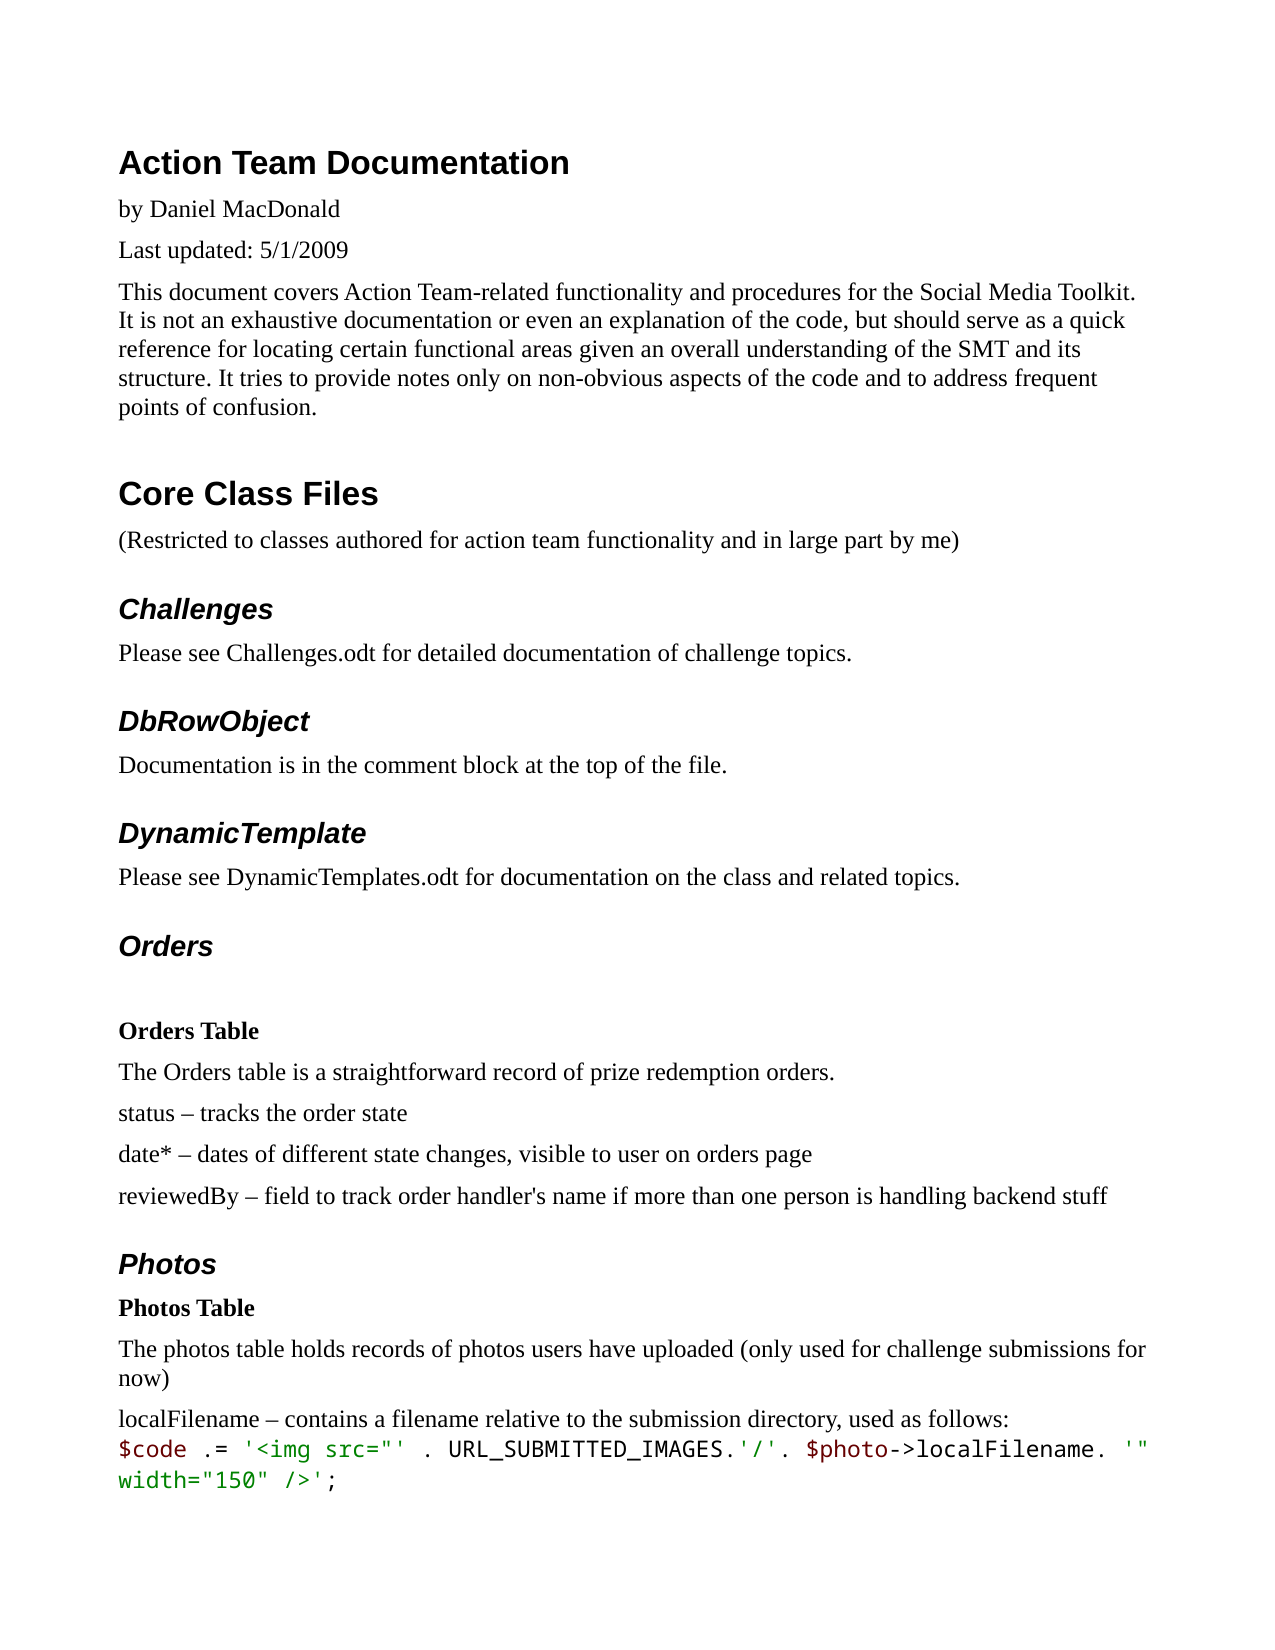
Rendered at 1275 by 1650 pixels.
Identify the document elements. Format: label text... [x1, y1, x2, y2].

subtitle Orders [118, 928, 1157, 962]
text status – tracks the order state [118, 1098, 1157, 1127]
text This document covers Action Team-related functionality and procedures for the Social Media Toolkit. It is not an exhaustive documentation or even an explanation of the code, but should serve as a quick reference for locating certain functional areas given an overall understanding of the SMT and its structure. It tries to provide notes only on non-obvious aspects of the code and to address frequent points of confusion. [118, 277, 1157, 421]
text The photos table holds records of photos users have uploaded (only used for challenge submissions for now) [118, 1334, 1157, 1392]
subtitle Action Team Documentation [118, 143, 1157, 182]
subtitle DbRowObject [118, 704, 1157, 737]
subtitle Photos [118, 1247, 1157, 1281]
subtitle Challenges [118, 592, 1157, 625]
text reviewedBy – field to track order handler's name if more than one person is handling backend stuff [118, 1181, 1157, 1209]
text by Daniel MacDonald [118, 194, 1157, 223]
text Last updated: 5/1/2009 [118, 236, 1157, 264]
subtitle DynamicTemplate [118, 816, 1157, 850]
subtitle Core Class Files [118, 474, 1157, 513]
text date* – dates of different state changes, visible to user on orders page [118, 1139, 1157, 1168]
text (Restricted to classes authored for action team functionality and in large part by me) [118, 525, 1157, 554]
text Please see DynamicTemplates.odt for documentation on the class and related topics. [118, 862, 1157, 891]
text Photos Table [118, 1293, 1157, 1322]
text The Orders table is a straightforward record of prize redemption orders. [118, 1057, 1157, 1086]
text Orders Table [118, 1016, 1157, 1044]
text localFilename – contains a filename relative to the submission directory, used as follows: $code .= '<img src="' . URL_SUBMITTED_IMAGES.'/'. $photo->localFilename. '" width="150" />'; [118, 1404, 1157, 1496]
text Documentation is in the comment block at the top of the file. [118, 750, 1157, 779]
text Please see Challenges.odt for detailed documentation of challenge topics. [118, 638, 1157, 666]
